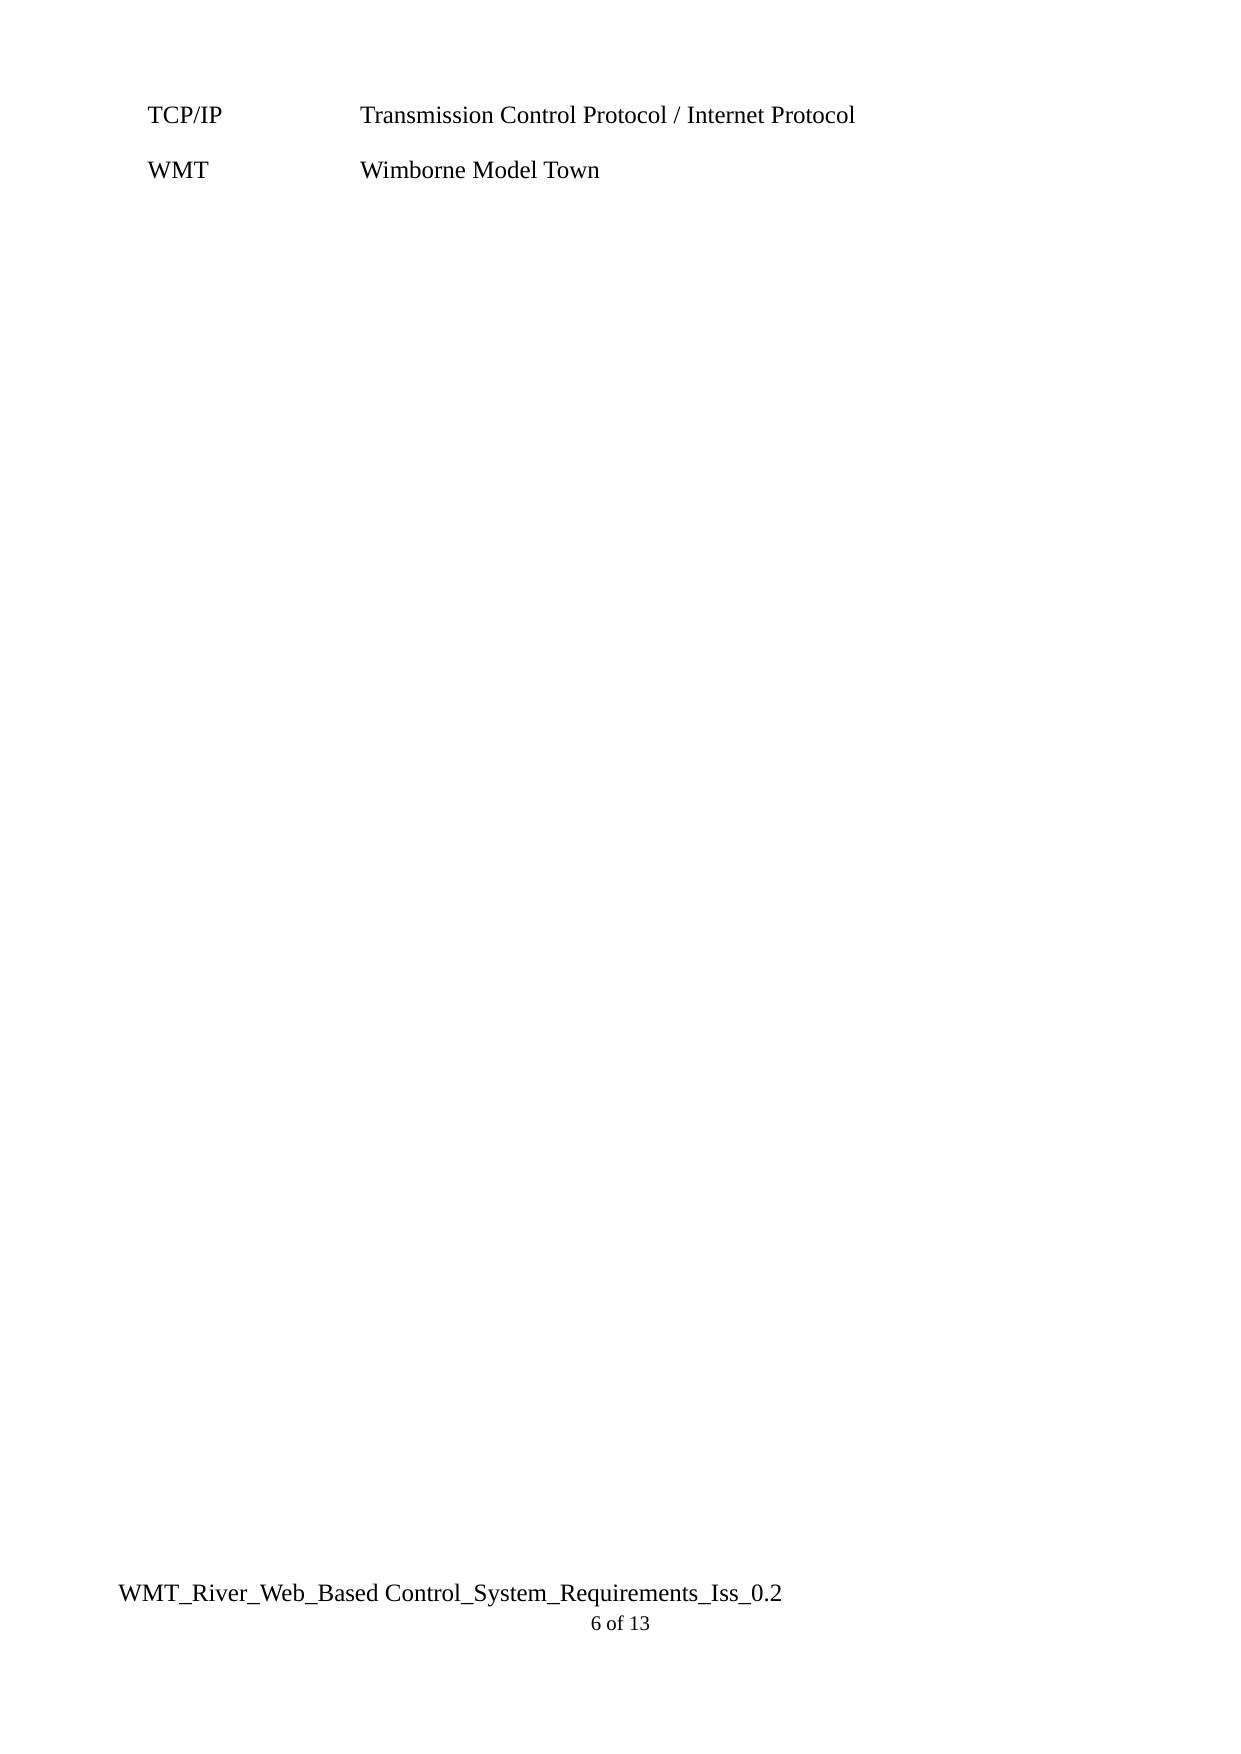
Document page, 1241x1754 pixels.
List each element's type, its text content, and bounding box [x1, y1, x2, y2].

table_cell TCP/IP [118, 95, 331, 149]
table_cell Wimborne Model Town [331, 149, 1104, 194]
table_cell Transmission Control Protocol / Internet Protocol [331, 95, 1104, 149]
table_cell WMT [118, 149, 331, 194]
